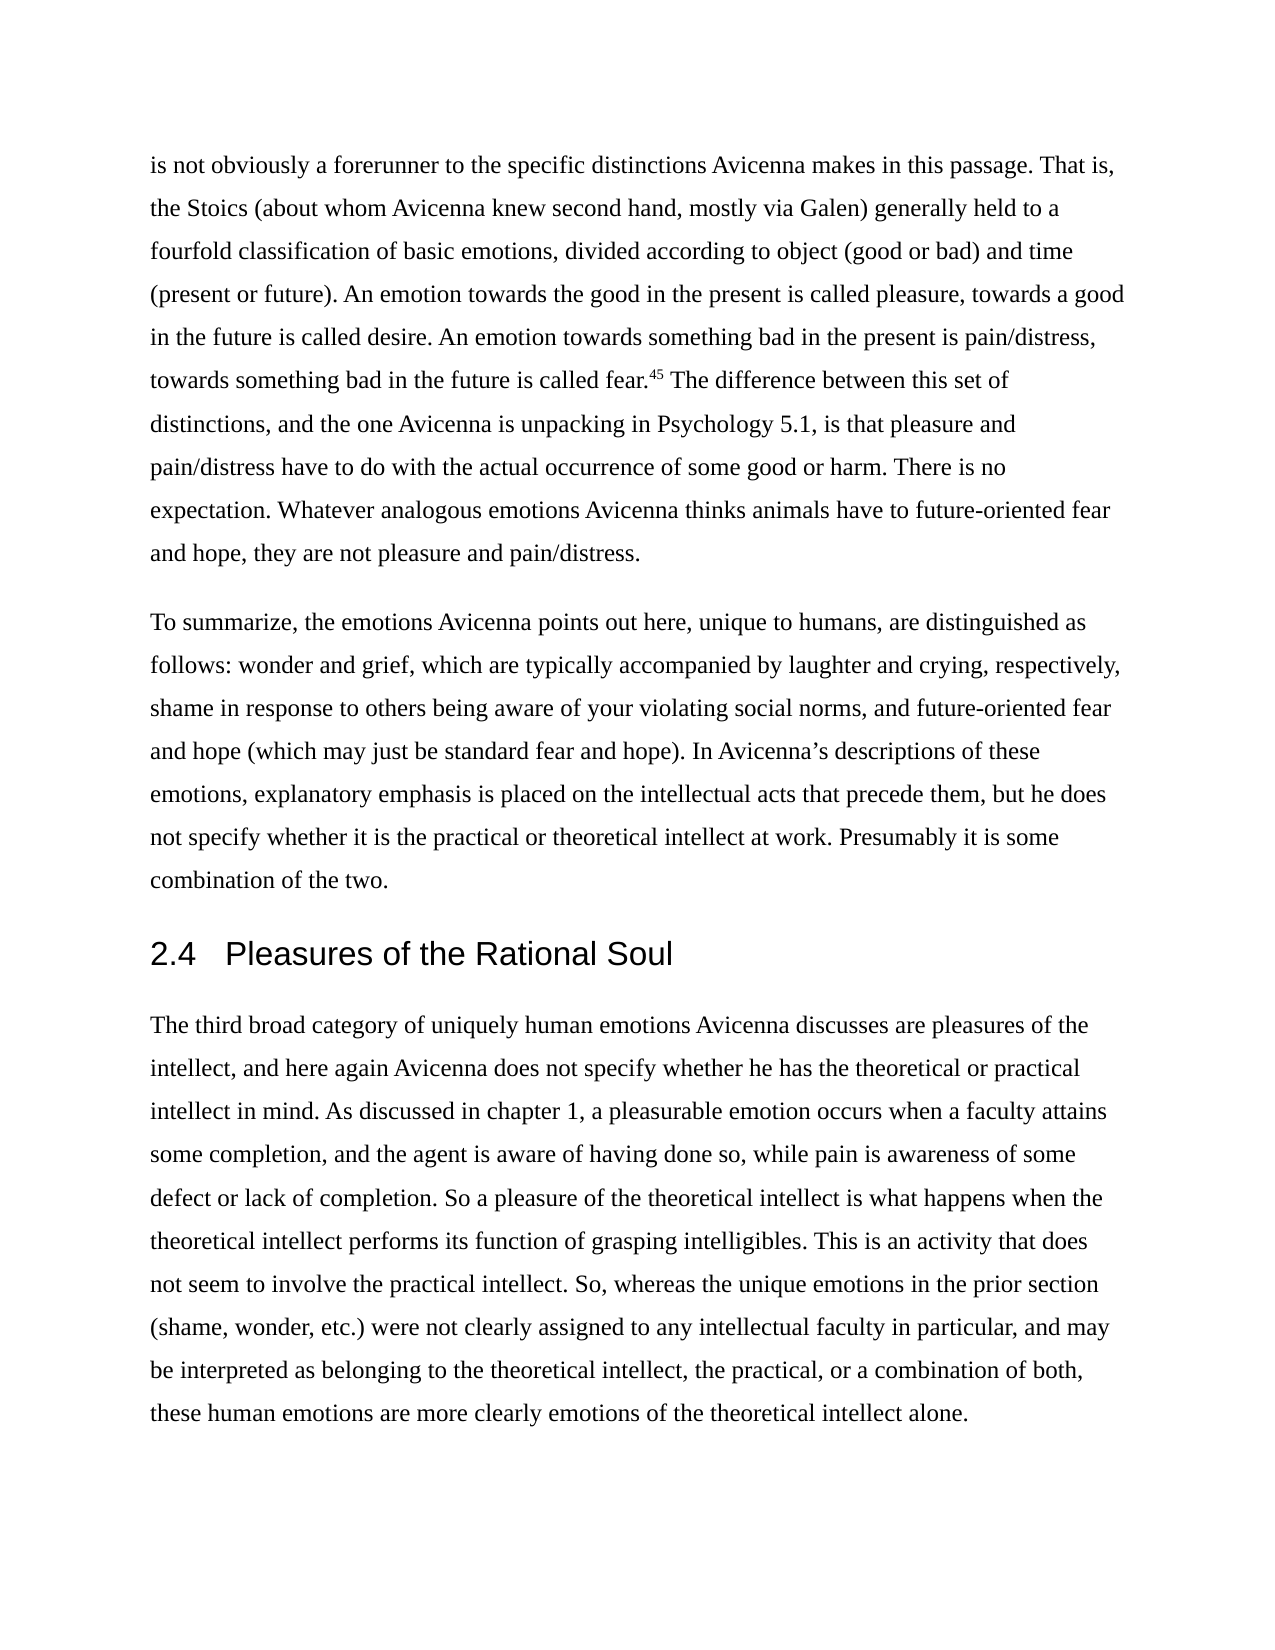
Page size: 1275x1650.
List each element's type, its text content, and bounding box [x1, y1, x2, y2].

text The third broad category of uniquely human emotions Avicenna discusses are pleasures of the intellect, and here again Avicenna does not specify whether he has the theoretical or practical intellect in mind. As discussed in chapter 1, a pleasurable emotion occurs when a faculty attains some completion, and the agent is aware of having done so, while pain is awareness of some defect or lack of completion. So a pleasure of the theoretical intellect is what happens when the theoretical intellect performs its function of grasping intelligibles. This is an activity that does not seem to involve the practical intellect. So, whereas the unique emotions in the prior section (shame, wonder, etc.) were not clearly assigned to any intellectual faculty in particular, and may be interpreted as belonging to the theoretical intellect, the practical, or a combination of both, these human emotions are more clearly emotions of the theoretical intellect alone. [150, 1010, 1125, 1427]
subtitle 2.4 Pleasures of the Rational Soul [150, 934, 1125, 973]
text To summarize, the emotions Avicenna points out here, unique to humans, are distinguished as follows: wonder and grief, which are typically accompanied by laughter and crying, respectively, shame in response to others being aware of your violating social norms, and future-oriented fear and hope (which may just be standard fear and hope). In Avicenna’s descriptions of these emotions, explanatory emphasis is placed on the intellectual acts that precede them, but he does not specify whether it is the practical or theoretical intellect at work. Presumably it is some combination of the two. [150, 607, 1125, 894]
text is not obviously a forerunner to the specific distinctions Avicenna makes in this passage. That is, the Stoics (about whom Avicenna knew second hand, mostly via Galen) generally held to a fourfold classification of basic emotions, divided according to object (good or bad) and time (present or future). An emotion towards the good in the present is called pleasure, towards a good in the future is called desire. An emotion towards something bad in the present is pain/distress, towards something bad in the future is called fear. The difference between this set of distinctions, and the one Avicenna is unpacking in Psychology 5.1, is that pleasure and pain/distress have to do with the actual occurrence of some good or harm. There is no expectation. Whatever analogous emotions Avicenna thinks animals have to future-oriented fear and hope, they are not pleasure and pain/distress. [150, 150, 1125, 567]
